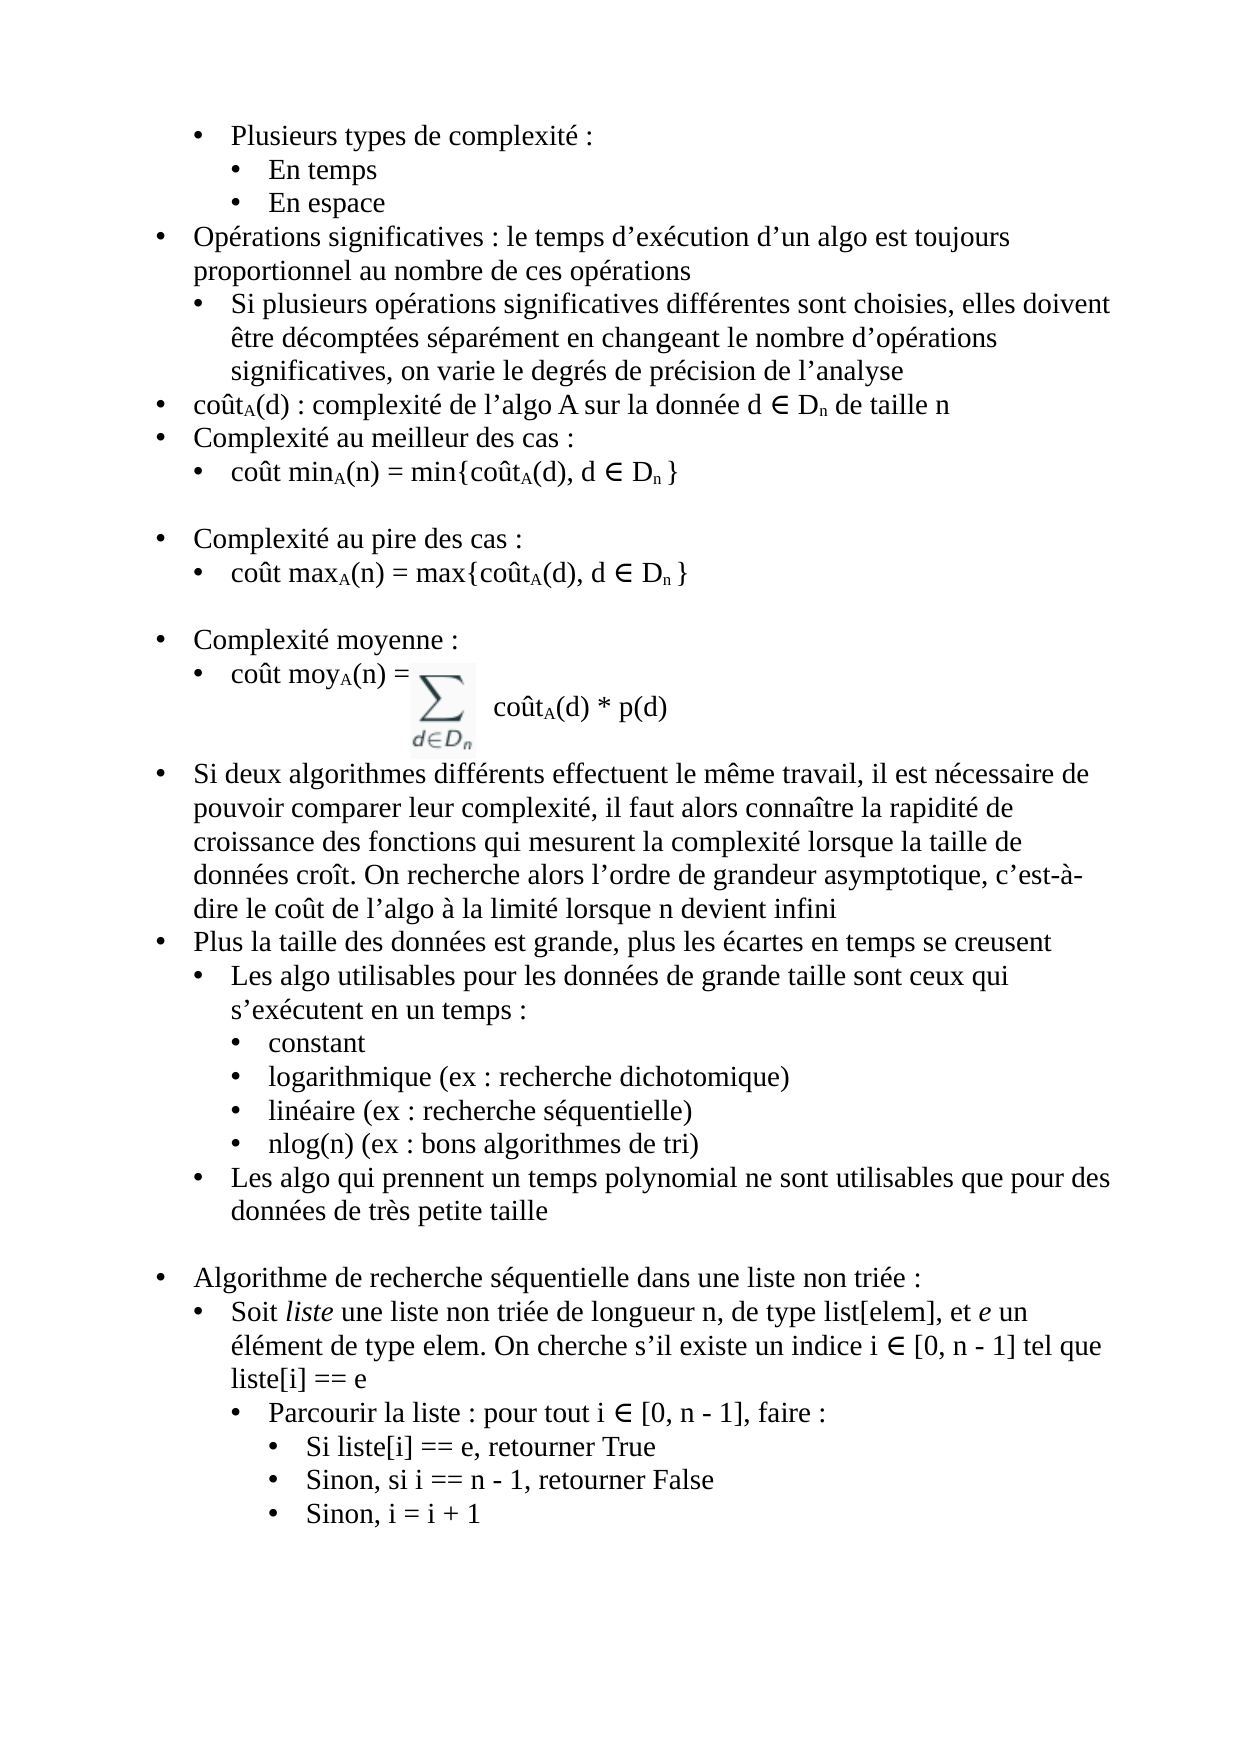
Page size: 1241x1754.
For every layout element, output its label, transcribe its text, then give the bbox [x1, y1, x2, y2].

list linéaire (ex : recherche séquentielle) [231, 1093, 1122, 1126]
list Si liste[i] == e, retourner True [268, 1429, 1122, 1462]
list Complexité au pire des cas : [156, 521, 1122, 555]
list Opérations significatives : le temps d’exécution d’un algo est toujours proportionnel au nombre de ces opérations [156, 219, 1122, 286]
list Plus la taille des données est grande, plus les écartes en temps se creusent [156, 924, 1122, 958]
list coût minA(n) = min{coûtA(d), d ∈ Dn } [193, 454, 1122, 488]
list logarithmique (ex : recherche dichotomique) [231, 1059, 1122, 1093]
list Complexité au meilleur des cas : [156, 421, 1122, 454]
list Si deux algorithmes différents effectuent le même travail, il est nécessaire de pouvoir comparer leur complexité, il faut alors connaître la rapidité de croissance des fonctions qui mesurent la complexité lorsque la taille de données croît. On recherche alors l’ordre de grandeur asymptotique, c’est-à-dire le coût de l’algo à la limité lorsque n devient infini [156, 757, 1122, 924]
list Parcourir la liste : pour tout i ∈ [0, n - 1], faire : [231, 1395, 1122, 1429]
list En espace [231, 185, 1122, 219]
picture [410, 663, 477, 759]
list nlog(n) (ex : bons algorithmes de tri) [231, 1126, 1122, 1160]
list Les algo qui prennent un temps polynomial ne sont utilisables que pour des données de très petite taille [193, 1160, 1122, 1227]
list Plusieurs types de complexité : [193, 118, 1122, 152]
list constant [231, 1025, 1122, 1059]
list Soit liste une liste non triée de longueur n, de type list[elem], et e un élément de type elem. On cherche s’il existe un indice i ∈ [0, n - 1] tel que liste[i] == e [193, 1294, 1122, 1395]
list coût moyA(n) = [193, 656, 1122, 689]
list Complexité moyenne : [156, 622, 1122, 656]
list Sinon, i = i + 1 [268, 1496, 1122, 1529]
list Sinon, si i == n - 1, retourner False [268, 1462, 1122, 1496]
list coût maxA(n) = max{coûtA(d), d ∈ Dn } [193, 555, 1122, 589]
list Si plusieurs opérations significatives différentes sont choisies, elles doivent être décomptées séparément en changeant le nombre d’opérations significatives, on varie le degrés de précision de l’analyse [193, 286, 1122, 387]
list coûtA(d) : complexité de l’algo A sur la donnée d ∈ Dn de taille n [156, 387, 1122, 421]
list coûtA(d) * p(d) [477, 689, 1122, 723]
list Les algo utilisables pour les données de grande taille sont ceux qui s’exécutent en un temps : [193, 958, 1122, 1025]
list En temps [231, 152, 1122, 185]
list Algorithme de recherche séquentielle dans une liste non triée : [156, 1261, 1122, 1294]
